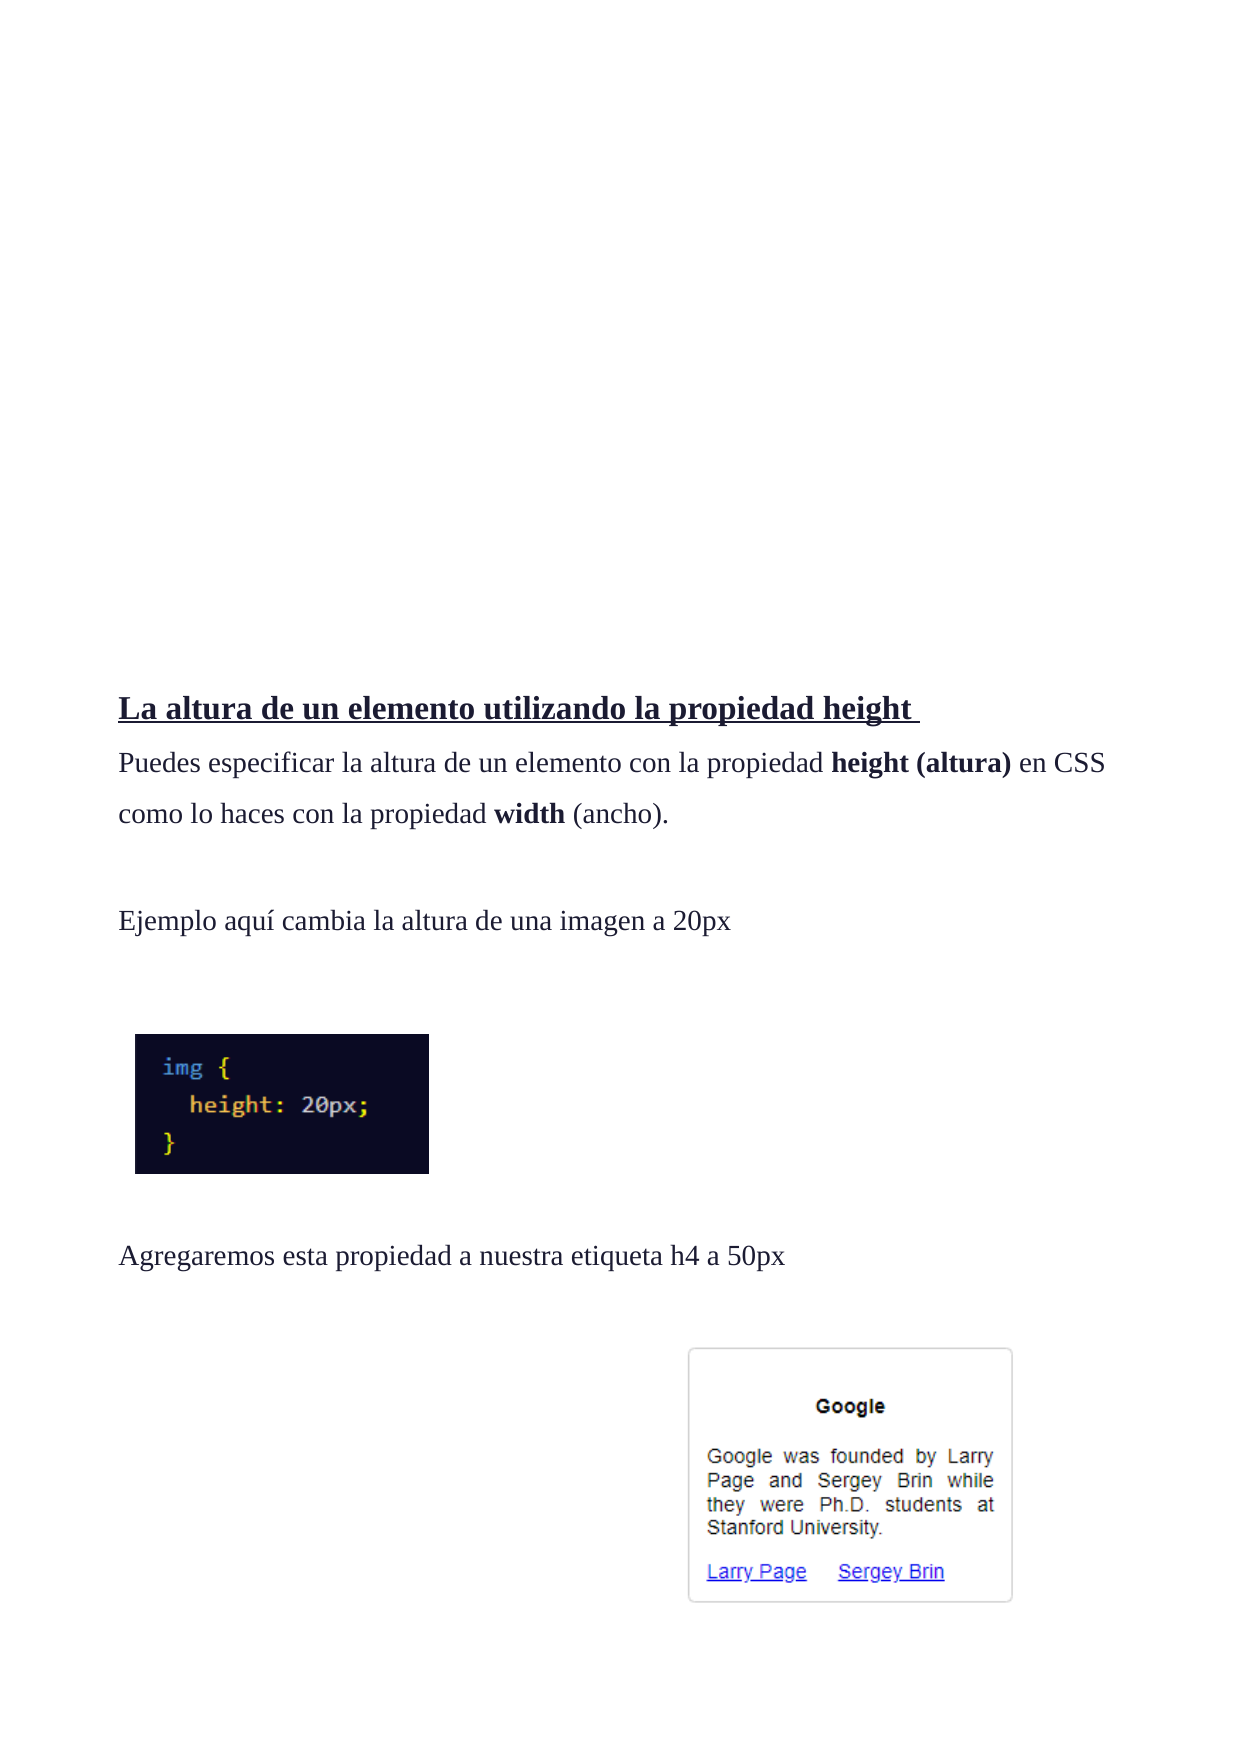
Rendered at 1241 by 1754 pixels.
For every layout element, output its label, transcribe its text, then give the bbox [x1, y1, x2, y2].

text Puedes especificar la altura de un elemento con la propiedad height (altura) en CSS como lo haces con la propiedad width (ancho). [118, 745, 1122, 829]
picture [674, 1336, 1057, 1627]
text Agregaremos esta propiedad a nuestra etiqueta h4 a 50px [118, 1238, 1122, 1272]
text Ejemplo aquí cambia la altura de una imagen a 20px [118, 903, 1122, 937]
picture [135, 1034, 429, 1174]
text La altura de un elemento utilizando la propiedad height [118, 688, 1122, 726]
